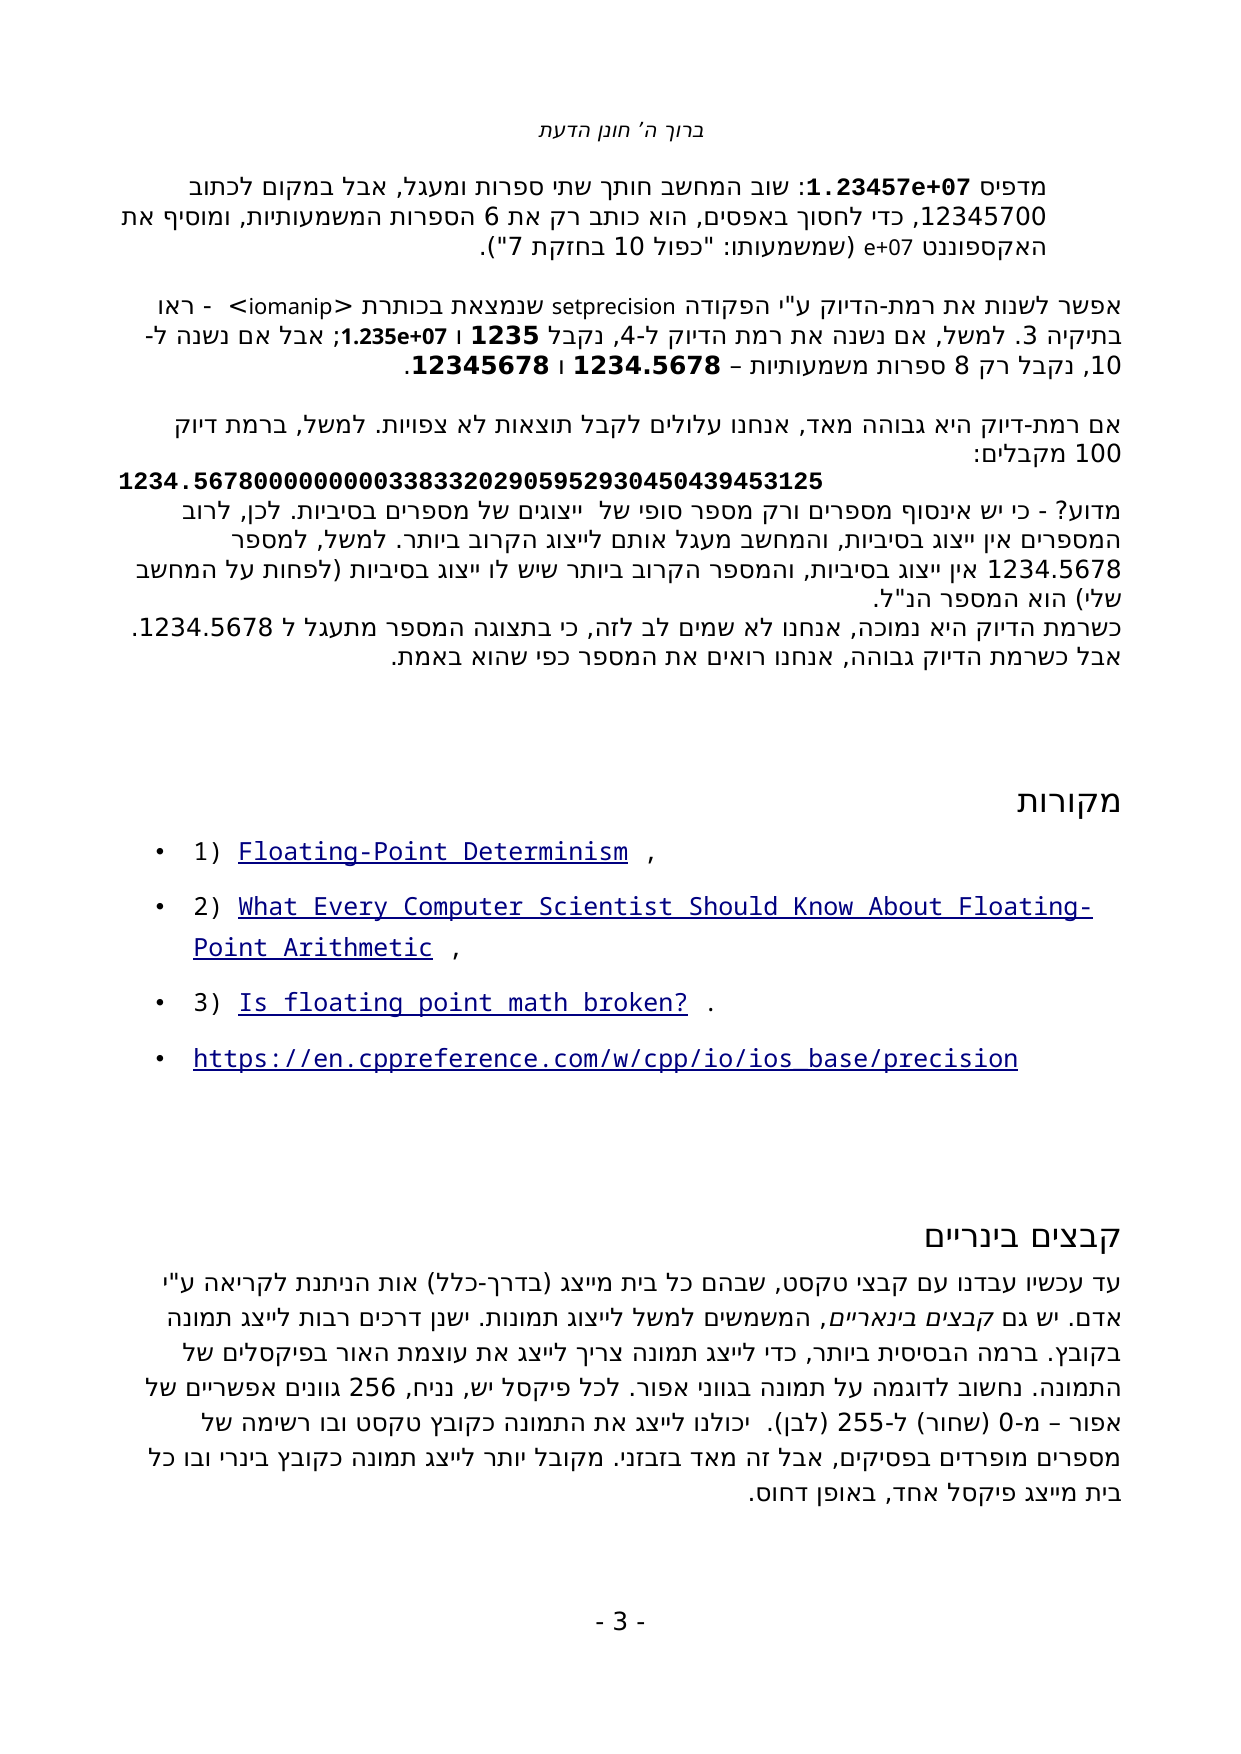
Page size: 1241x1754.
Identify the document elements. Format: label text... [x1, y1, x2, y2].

list מדפיס 1.23457e+07: שוב המחשב חותך שתי ספרות ומעגל, אבל במקום לכתוב 12345700, כדי לחסוך באפסים, הוא כותב רק את 6 הספרות המשמעותיות, ומוסיף את האקספוננט e+07 (שמשמעותו: "כפול 10 בחזקת 7"). [118, 172, 1084, 262]
list https://en.cppreference.com/w/cpp/io/ios_base/precision [156, 1040, 1122, 1074]
subtitle קבצים בינריים [118, 1217, 1122, 1256]
subtitle מקורות [118, 782, 1122, 821]
text כשרמת הדיוק היא נמוכה, אנחנו לא שמים לב לזה, כי בתצוגה המספר מתעגל ל 1234.5678. אבל כשרמת הדיוק גבוהה, אנחנו רואים את המספר כפי שהוא באמת. [118, 613, 1122, 672]
text עד עכשיו עבדנו עם קבצי טקסט, שבהם כל בית מייצג (בדרך-כלל) אות הניתנת לקריאה ע"י אדם. יש גם קבצים בינאריים, המשמשים למשל לייצוג תמונות. ישנן דרכים רבות לייצג תמונה בקובץ. ברמה הבסיסית ביותר, כדי לייצג תמונה צריך לייצג את עוצמת האור בפיקסלים של התמונה. נחשוב לדוגמה על תמונה בגווני אפור. לכל פיקסל יש, נניח, 256 גוונים אפשריים של אפור – מ-0 (שחור) ל-255 (לבן). יכולנו לייצג את התמונה כקובץ טקסט ובו רשימה של מספרים מופרדים בפסיקים, אבל זה מאד בזבזני. מקובל יותר לייצג תמונה כקובץ בינרי ובו כל בית מייצג פיקסל אחד, באופן דחוס. [118, 1268, 1122, 1507]
text אפשר לשנות את רמת-הדיוק ע"י הפקודה setprecision שנמצאת בכותרת <iomanip> - ראו בתיקיה 3. למשל, אם נשנה את רמת הדיוק ל-4, נקבל 1235 ו 1.235e+07; אבל אם נשנה ל-10, נקבל רק 8 ספרות משמעותיות – 1234.5678 ו 12345678. [118, 291, 1122, 380]
list 2) What Every Computer Scientist Should Know About Floating-Point Arithmetic , [156, 888, 1122, 963]
list 1) Floating-Point Determinism , [156, 833, 1122, 867]
list 3) Is floating point math broken? . [156, 985, 1122, 1019]
text אם רמת-דיוק היא גבוהה מאד, אנחנו עלולים לקבל תוצאות לא צפויות. למשל, ברמת דיוק 100 מקבלים: [118, 410, 1122, 468]
text 1234.567800000000033833202905952930450439453125 [118, 468, 1122, 497]
text מדוע? - כי יש אינסוף מספרים ורק מספר סופי של ייצוגים של מספרים בסיביות. לכן, לרוב המספרים אין ייצוג בסיביות, והמחשב מעגל אותם לייצוג הקרוב ביותר. למשל, למספר 1234.5678 אין ייצוג בסיביות, והמספר הקרוב ביותר שיש לו ייצוג בסיביות (לפחות על המחשב שלי) הוא המספר הנ"ל. [118, 497, 1122, 613]
